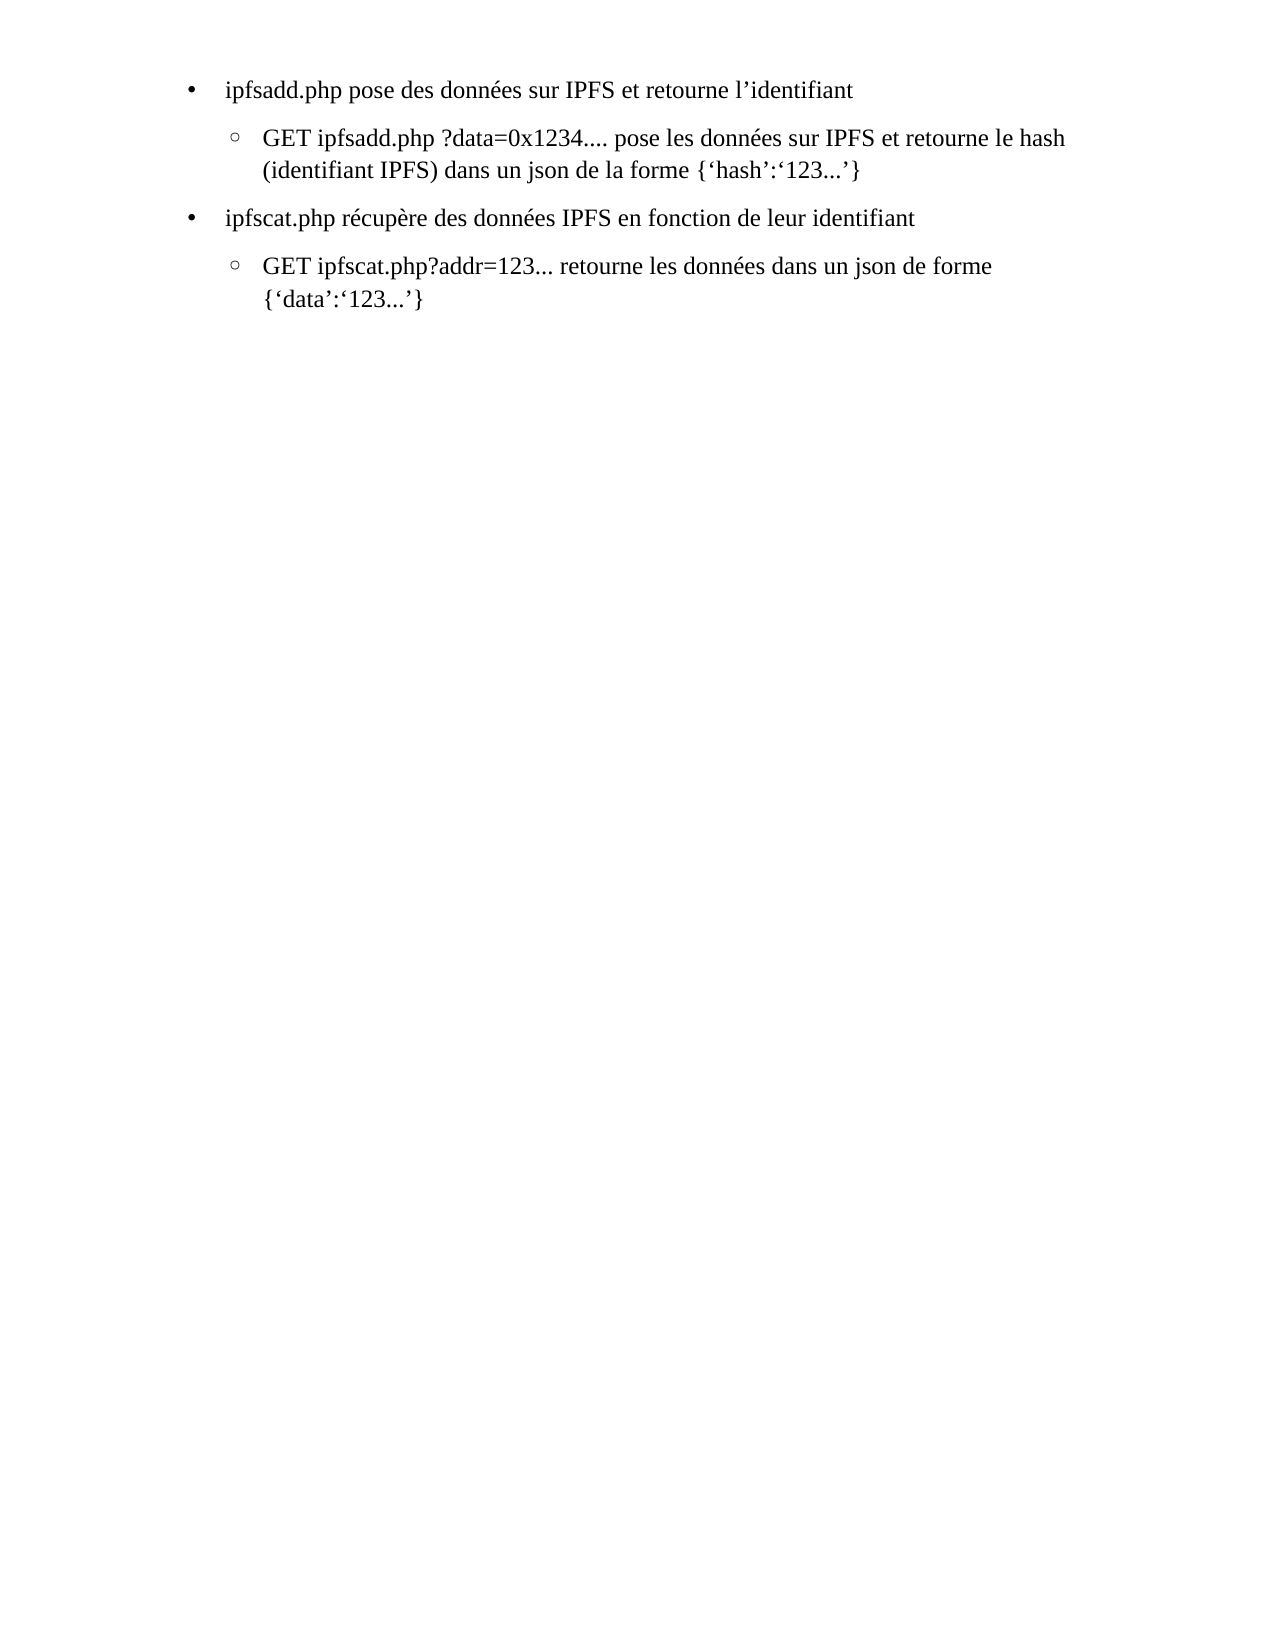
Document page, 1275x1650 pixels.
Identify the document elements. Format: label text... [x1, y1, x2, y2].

list ipfscat.php récupère des données IPFS en fonction de leur identifiant [187, 203, 1125, 232]
list ipfsadd.php pose des données sur IPFS et retourne l’identifiant [187, 75, 1125, 104]
list GET ipfscat.php?addr=123... retourne les données dans un json de forme {‘data’:‘123...’} [225, 251, 1125, 313]
list GET ipfsadd.php ?data=0x1234.... pose les données sur IPFS et retourne le hash (identifiant IPFS) dans un json de la forme {‘hash’:‘123...’} [225, 123, 1125, 184]
